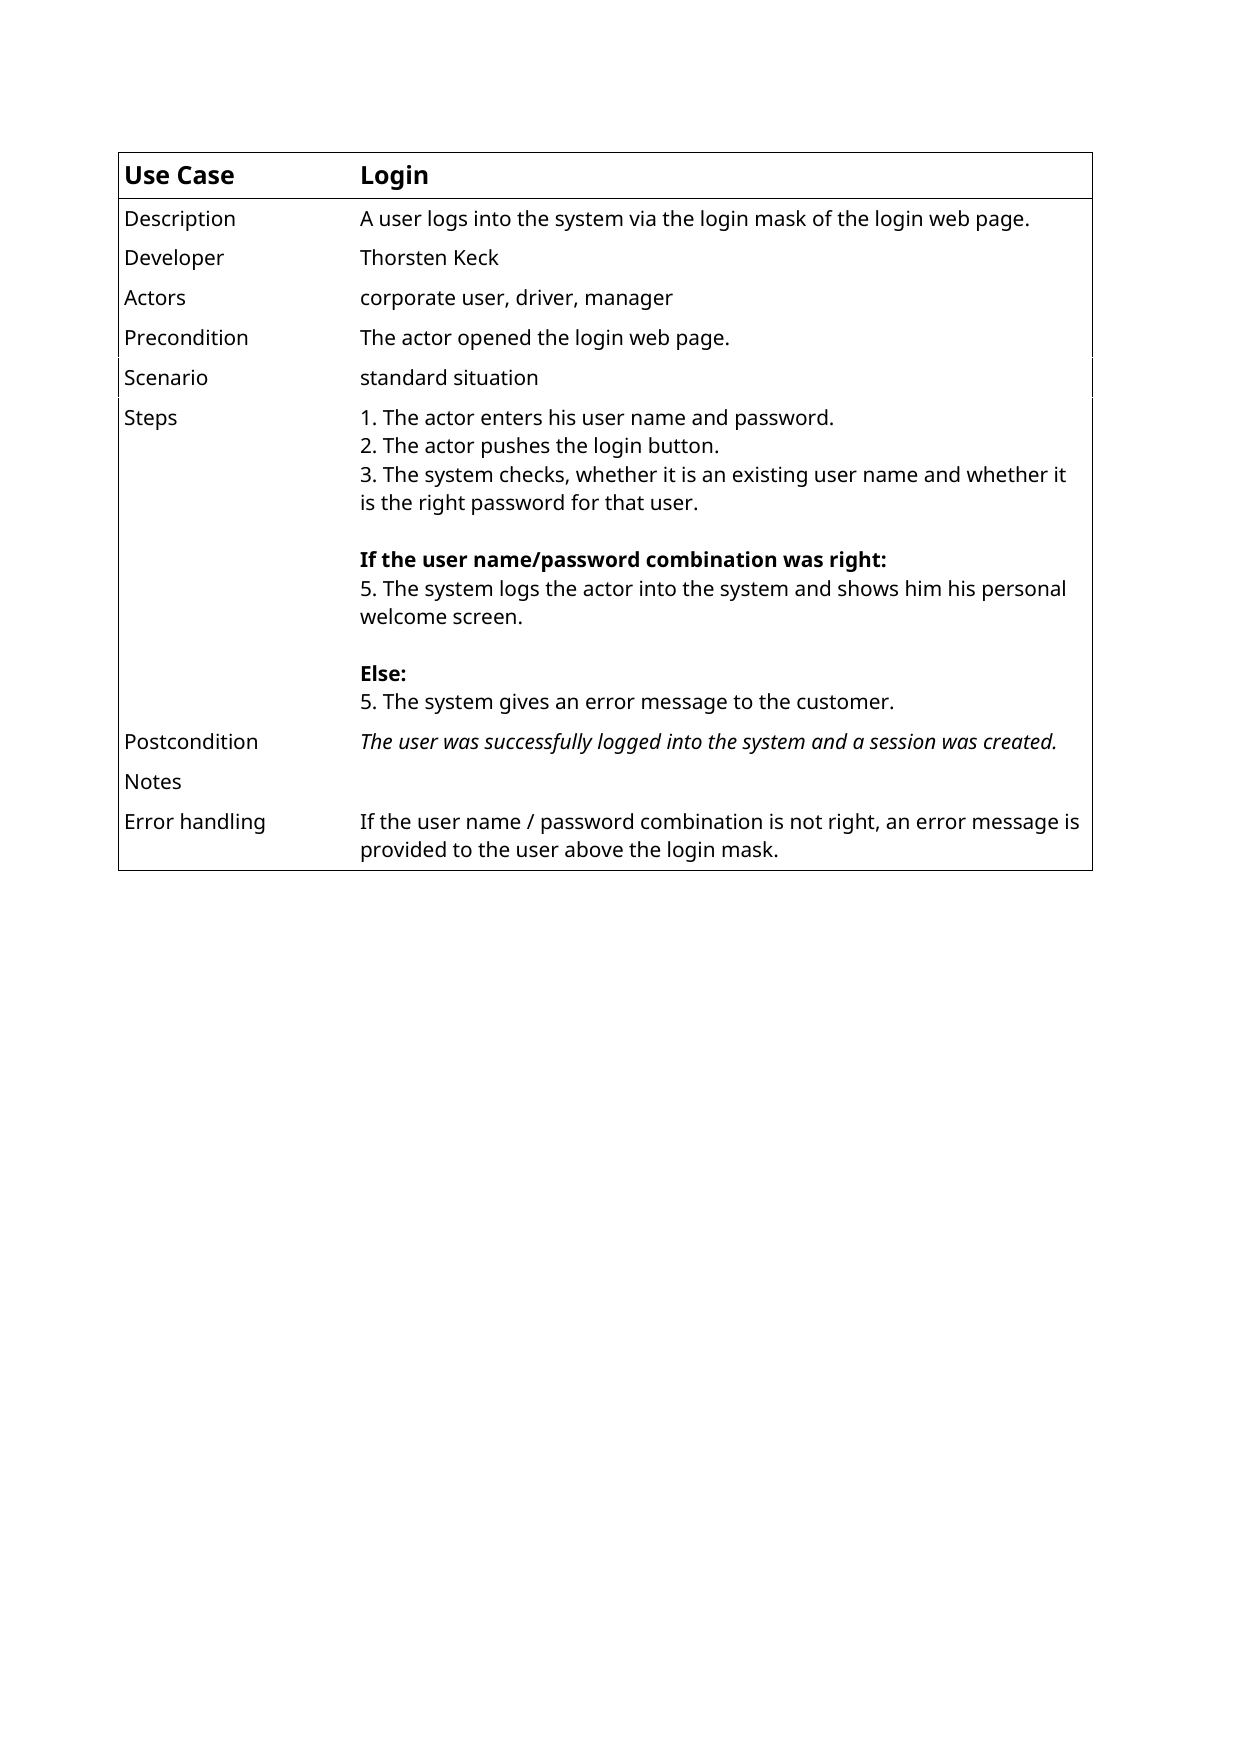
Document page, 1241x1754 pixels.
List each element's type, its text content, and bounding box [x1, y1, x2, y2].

table_header Use Case [119, 153, 354, 198]
table_cell The user was successfully logged into the system and a session was created. [354, 722, 1092, 762]
table_cell corporate user, driver, manager [354, 278, 1092, 318]
table_cell Scenario [119, 358, 354, 397]
table_cell [354, 762, 1092, 801]
table_cell Developer [119, 238, 354, 278]
table_cell Notes [119, 762, 354, 801]
table_cell Actors [119, 278, 354, 318]
table_cell 1. The actor enters his user name and password. 2. The actor pushes the login button. 3. The system checks, whether it is an existing user name and whether it is the right password for that user. If the user name/password combination was right: 5. The system logs the actor into the system and shows him his personal welcome screen. Else: 5. The system gives an error message to the customer. [354, 398, 1092, 722]
table_header Login [354, 153, 1092, 198]
table_cell Postcondition [119, 722, 354, 762]
table_cell Description [119, 199, 354, 238]
table_cell Error handling [119, 801, 354, 870]
table_cell A user logs into the system via the login mask of the login web page. [354, 199, 1092, 238]
table_cell Thorsten Keck [354, 238, 1092, 278]
table_cell Steps [119, 398, 354, 722]
table_cell The actor opened the login web page. [354, 318, 1092, 357]
table_cell standard situation [354, 358, 1092, 397]
table_cell If the user name / password combination is not right, an error message is provided to the user above the login mask. [354, 801, 1092, 870]
table_cell Precondition [119, 318, 354, 357]
